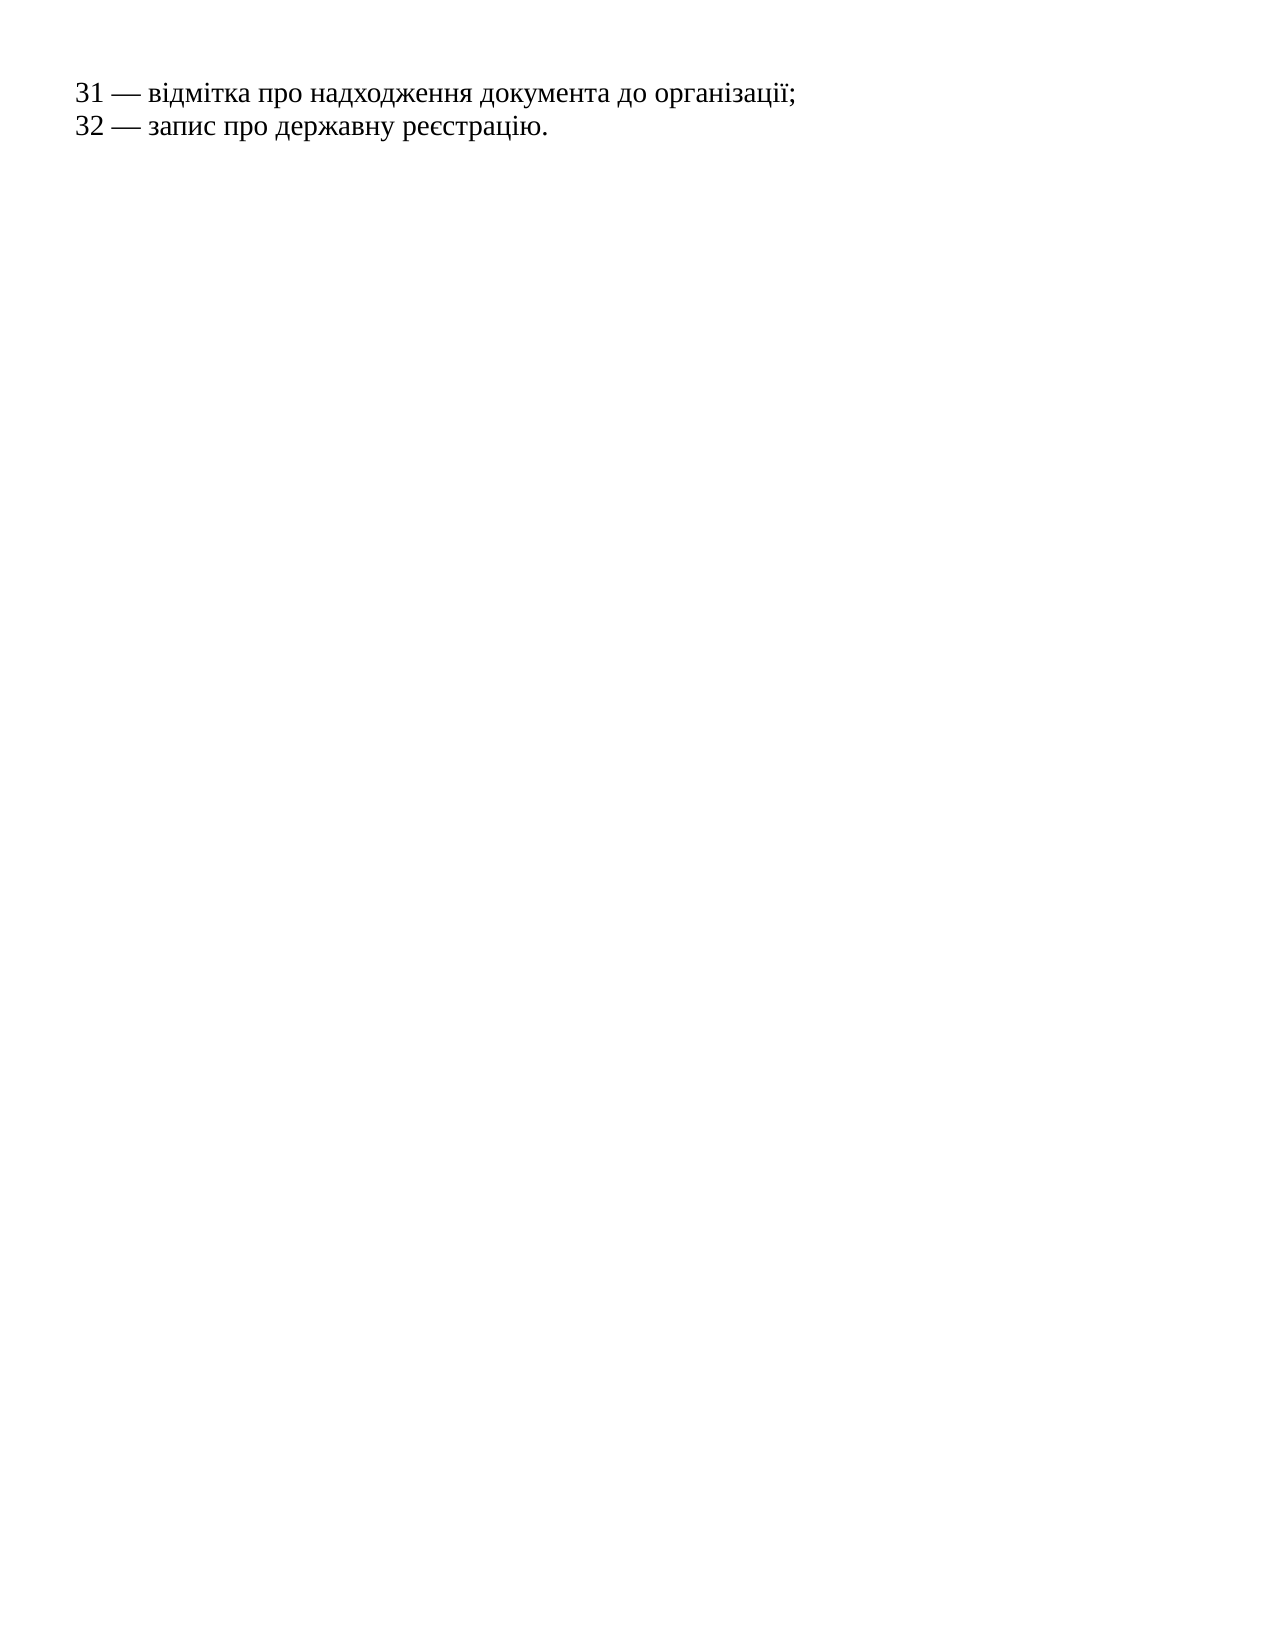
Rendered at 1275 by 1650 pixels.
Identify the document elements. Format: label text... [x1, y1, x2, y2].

text 32 — запис про державну реєстрацію. [75, 108, 1200, 142]
text 31 — відмітка про надходження документа до організації; [75, 75, 1200, 108]
